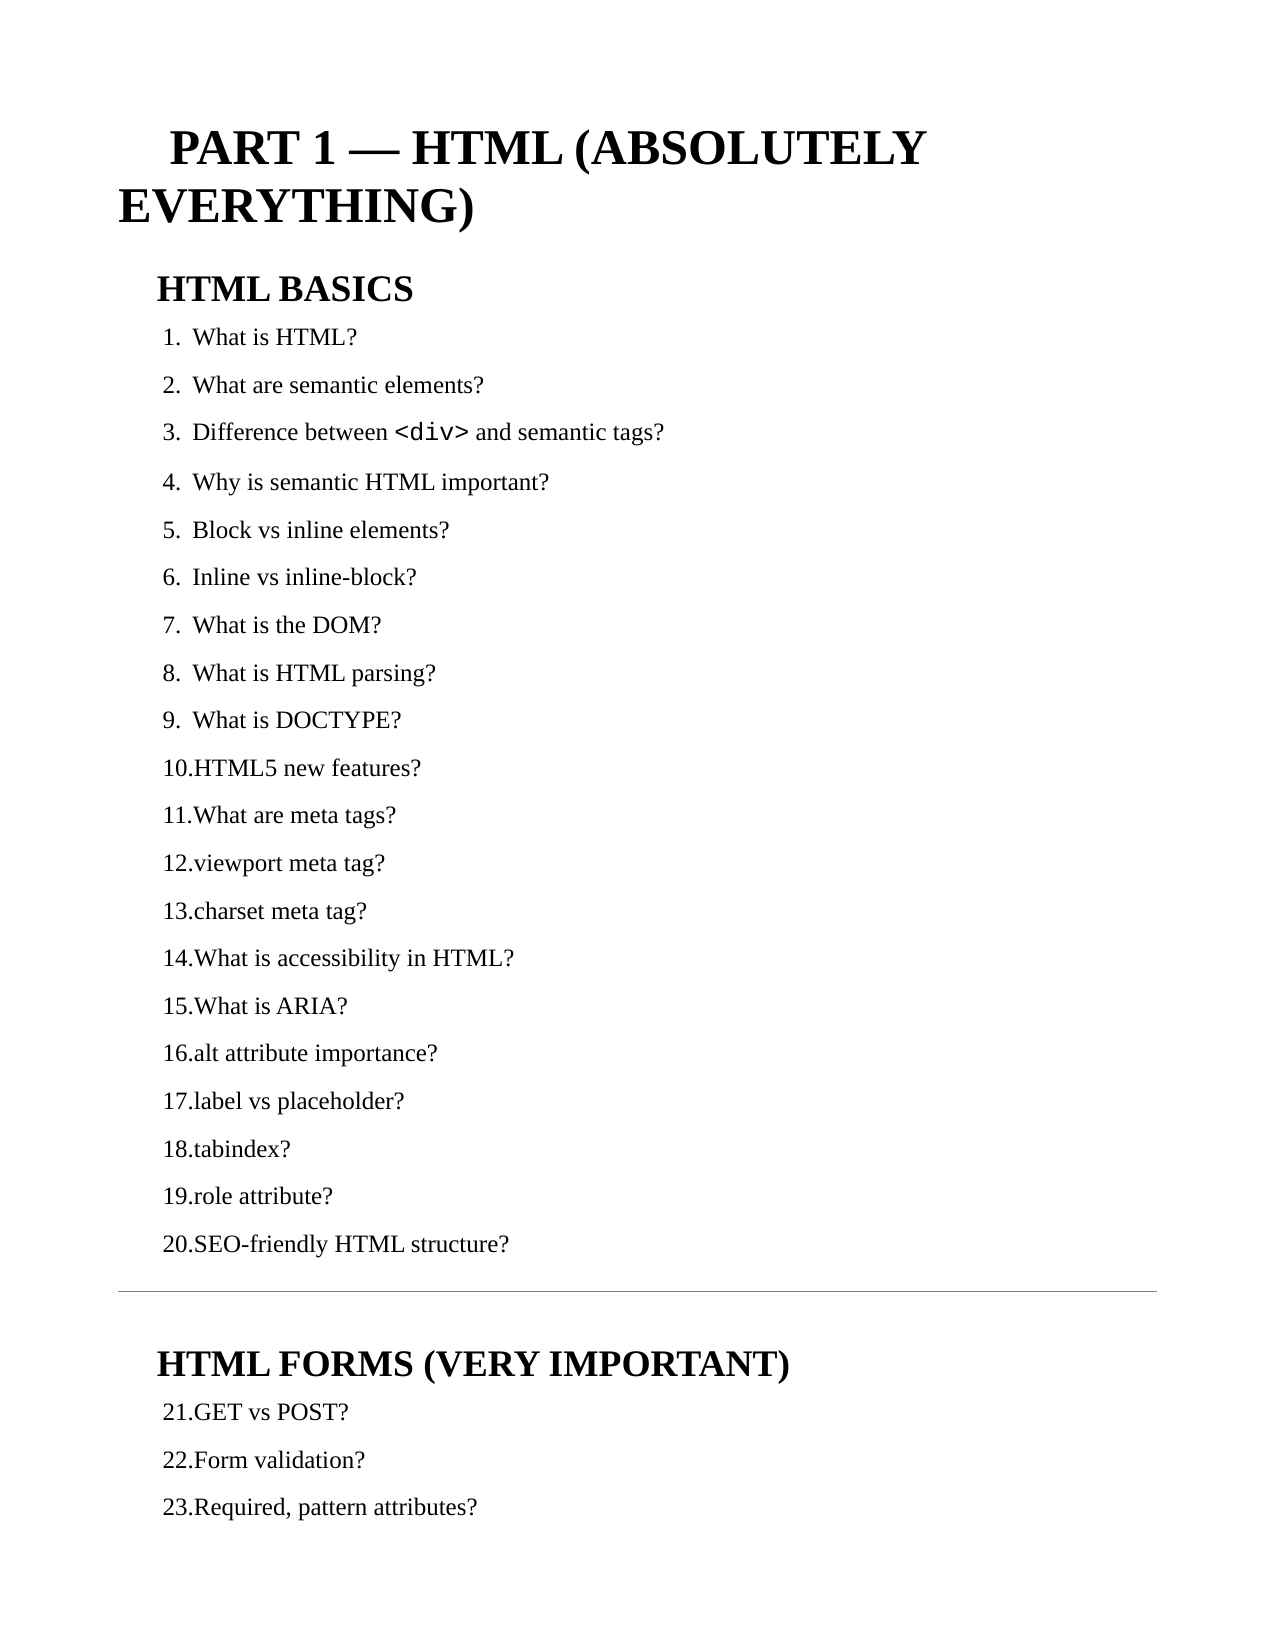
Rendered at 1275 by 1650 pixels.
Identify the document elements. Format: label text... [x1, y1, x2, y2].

list GET vs POST? [162, 1397, 1157, 1426]
list Required, pattern attributes? [162, 1492, 1157, 1521]
list What is HTML parsing? [162, 658, 1157, 686]
subtitle 🔹 HTML BASICS [118, 266, 1157, 309]
list What is the DOM? [162, 610, 1157, 639]
list Block vs inline elements? [162, 515, 1157, 544]
list What are semantic elements? [162, 370, 1157, 398]
list What is HTML? [162, 322, 1157, 351]
list What is accessibility in HTML? [162, 943, 1157, 972]
list SEO-friendly HTML structure? [162, 1229, 1157, 1258]
list Form validation? [162, 1445, 1157, 1474]
list label vs placeholder? [162, 1086, 1157, 1115]
list Why is semantic HTML important? [162, 467, 1157, 496]
list Inline vs inline-block? [162, 562, 1157, 591]
list HTML5 new features? [162, 753, 1157, 782]
list alt attribute importance? [162, 1038, 1157, 1067]
list viewport meta tag? [162, 848, 1157, 877]
list charset meta tag? [162, 896, 1157, 924]
list What are meta tags? [162, 801, 1157, 829]
list What is ARIA? [162, 991, 1157, 1020]
list tabindex? [162, 1134, 1157, 1162]
subtitle 🧱 PART 1 — HTML (ABSOLUTELY EVERYTHING) [118, 118, 1157, 233]
list Difference between <div> and semantic tags? [162, 417, 1157, 448]
list role attribute? [162, 1181, 1157, 1210]
list What is DOCTYPE? [162, 705, 1157, 734]
subtitle 🔹 HTML FORMS (VERY IMPORTANT) [118, 1342, 1157, 1385]
